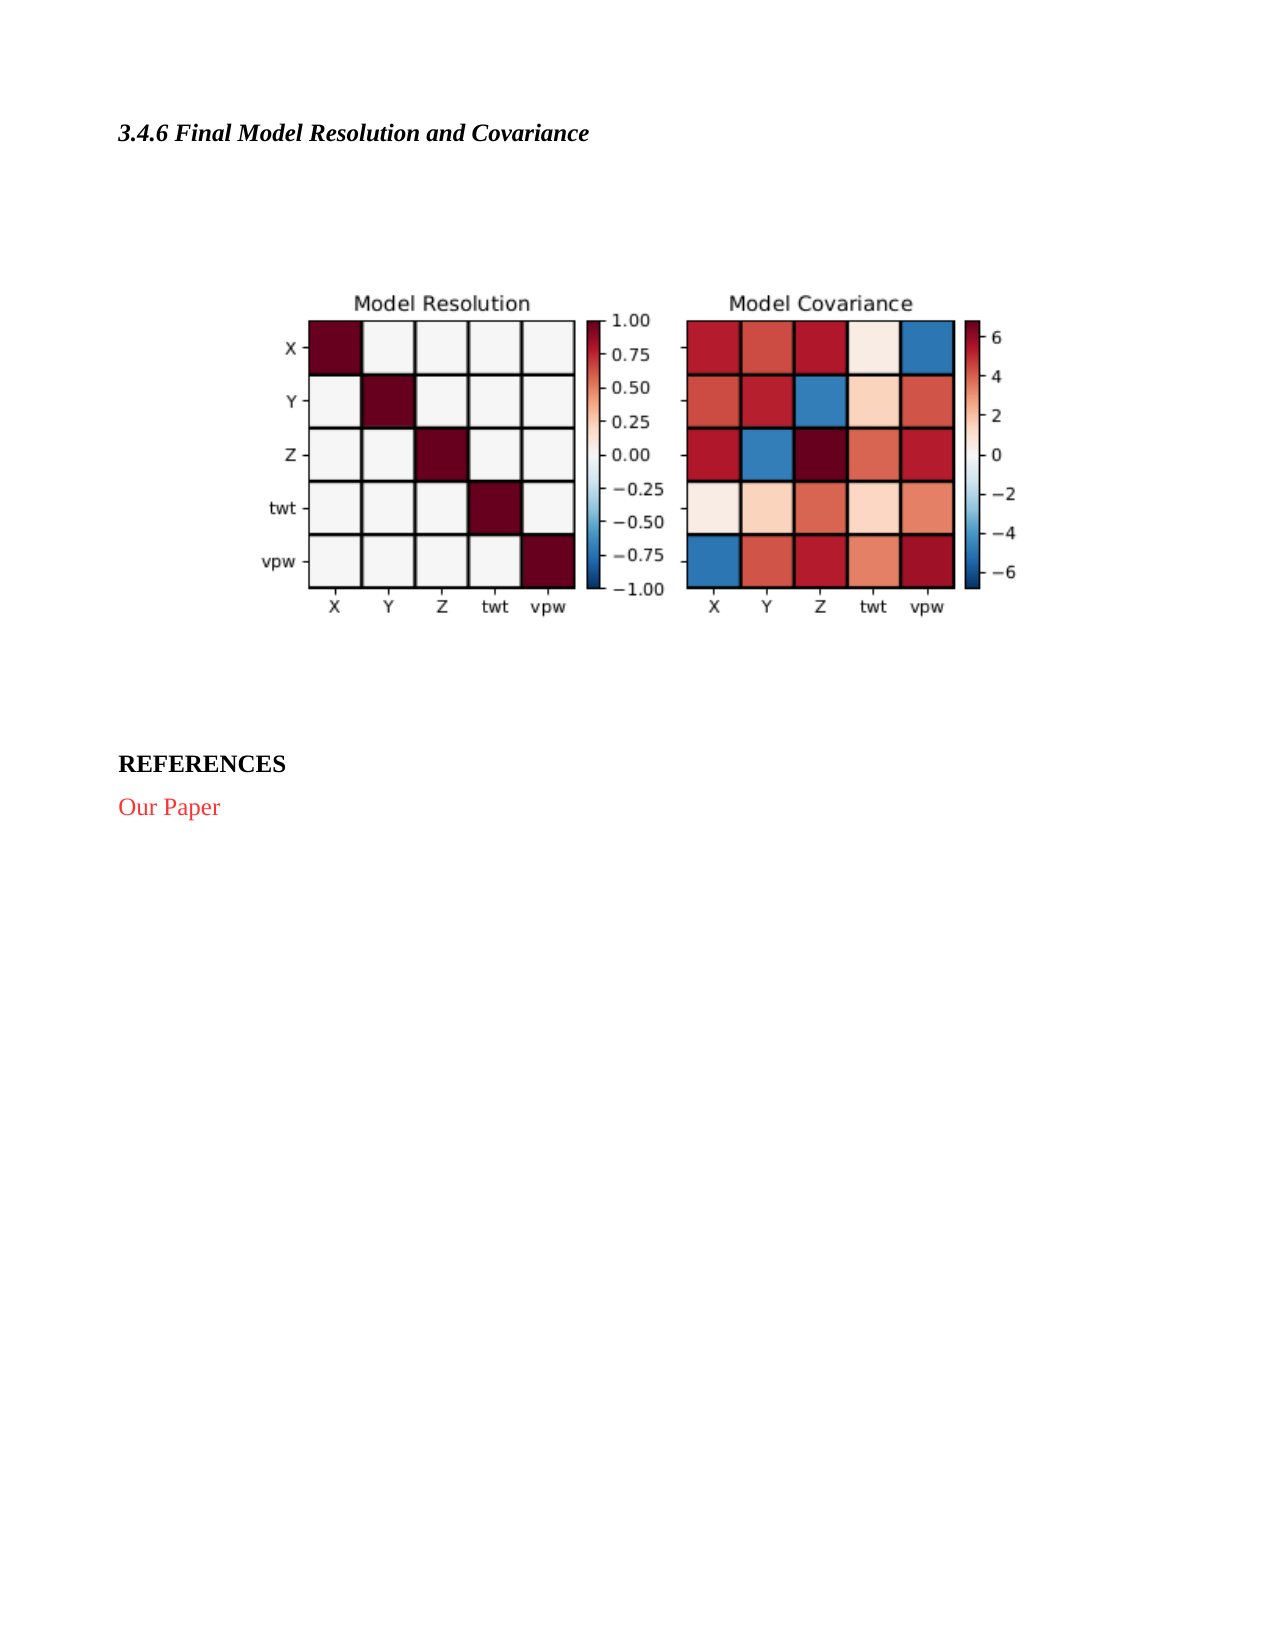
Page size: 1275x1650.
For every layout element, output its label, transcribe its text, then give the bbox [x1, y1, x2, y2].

text 3.4.6 Final Model Resolution and Covariance [118, 118, 1157, 147]
text Our Paper [118, 792, 1157, 821]
picture [246, 161, 1029, 749]
text REFERENCES [118, 247, 1157, 777]
